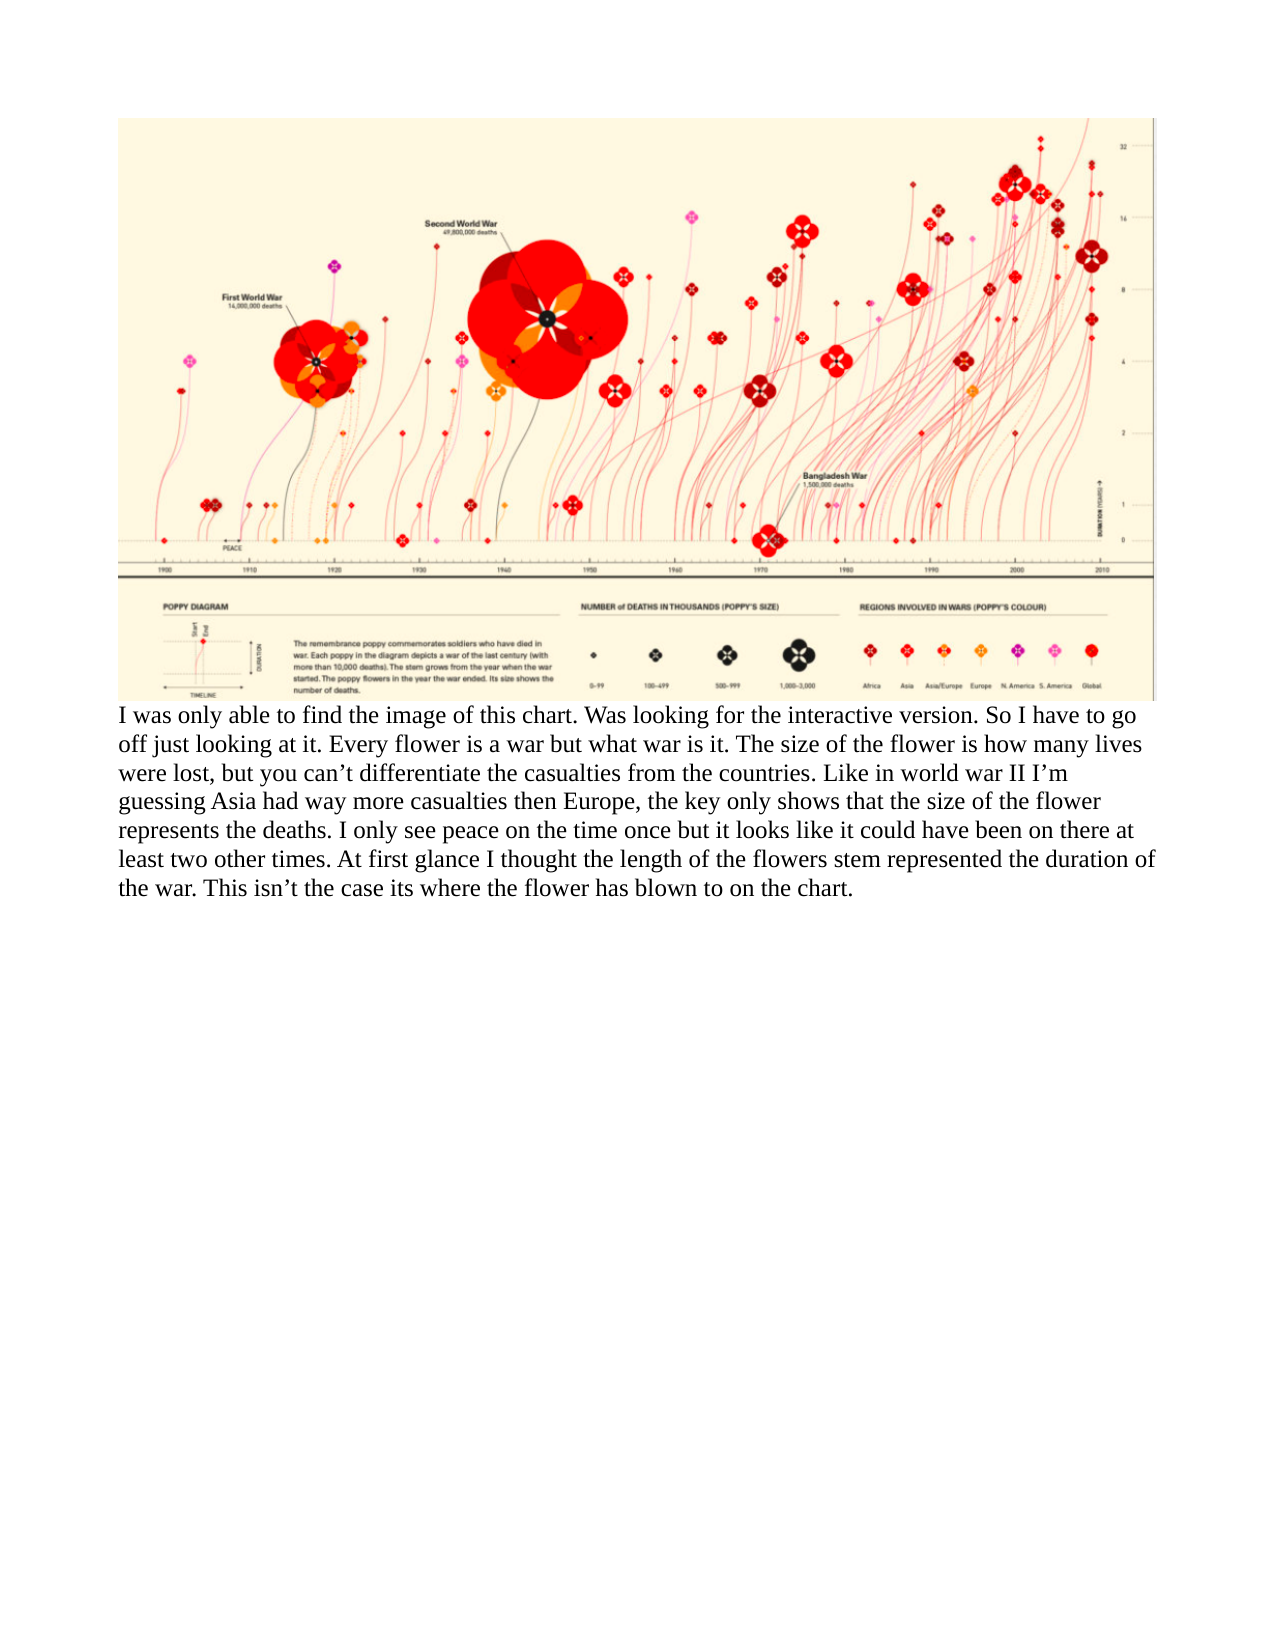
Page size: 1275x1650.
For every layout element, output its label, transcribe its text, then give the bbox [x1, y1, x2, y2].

picture [118, 118, 1157, 701]
text I was only able to find the image of this chart. Was looking for the interactive version. So I have to go off just looking at it. Every flower is a war but what war is it. The size of the flower is how many lives were lost, but you can’t differentiate the casualties from the countries. Like in world war II I’m guessing Asia had way more casualties then Europe, the key only shows that the size of the flower represents the deaths. I only see peace on the time once but it looks like it could have been on there at least two other times. At first glance I thought the length of the flowers stem represented the duration of the war. This isn’t the case its where the flower has blown to on the chart. [118, 701, 1157, 901]
